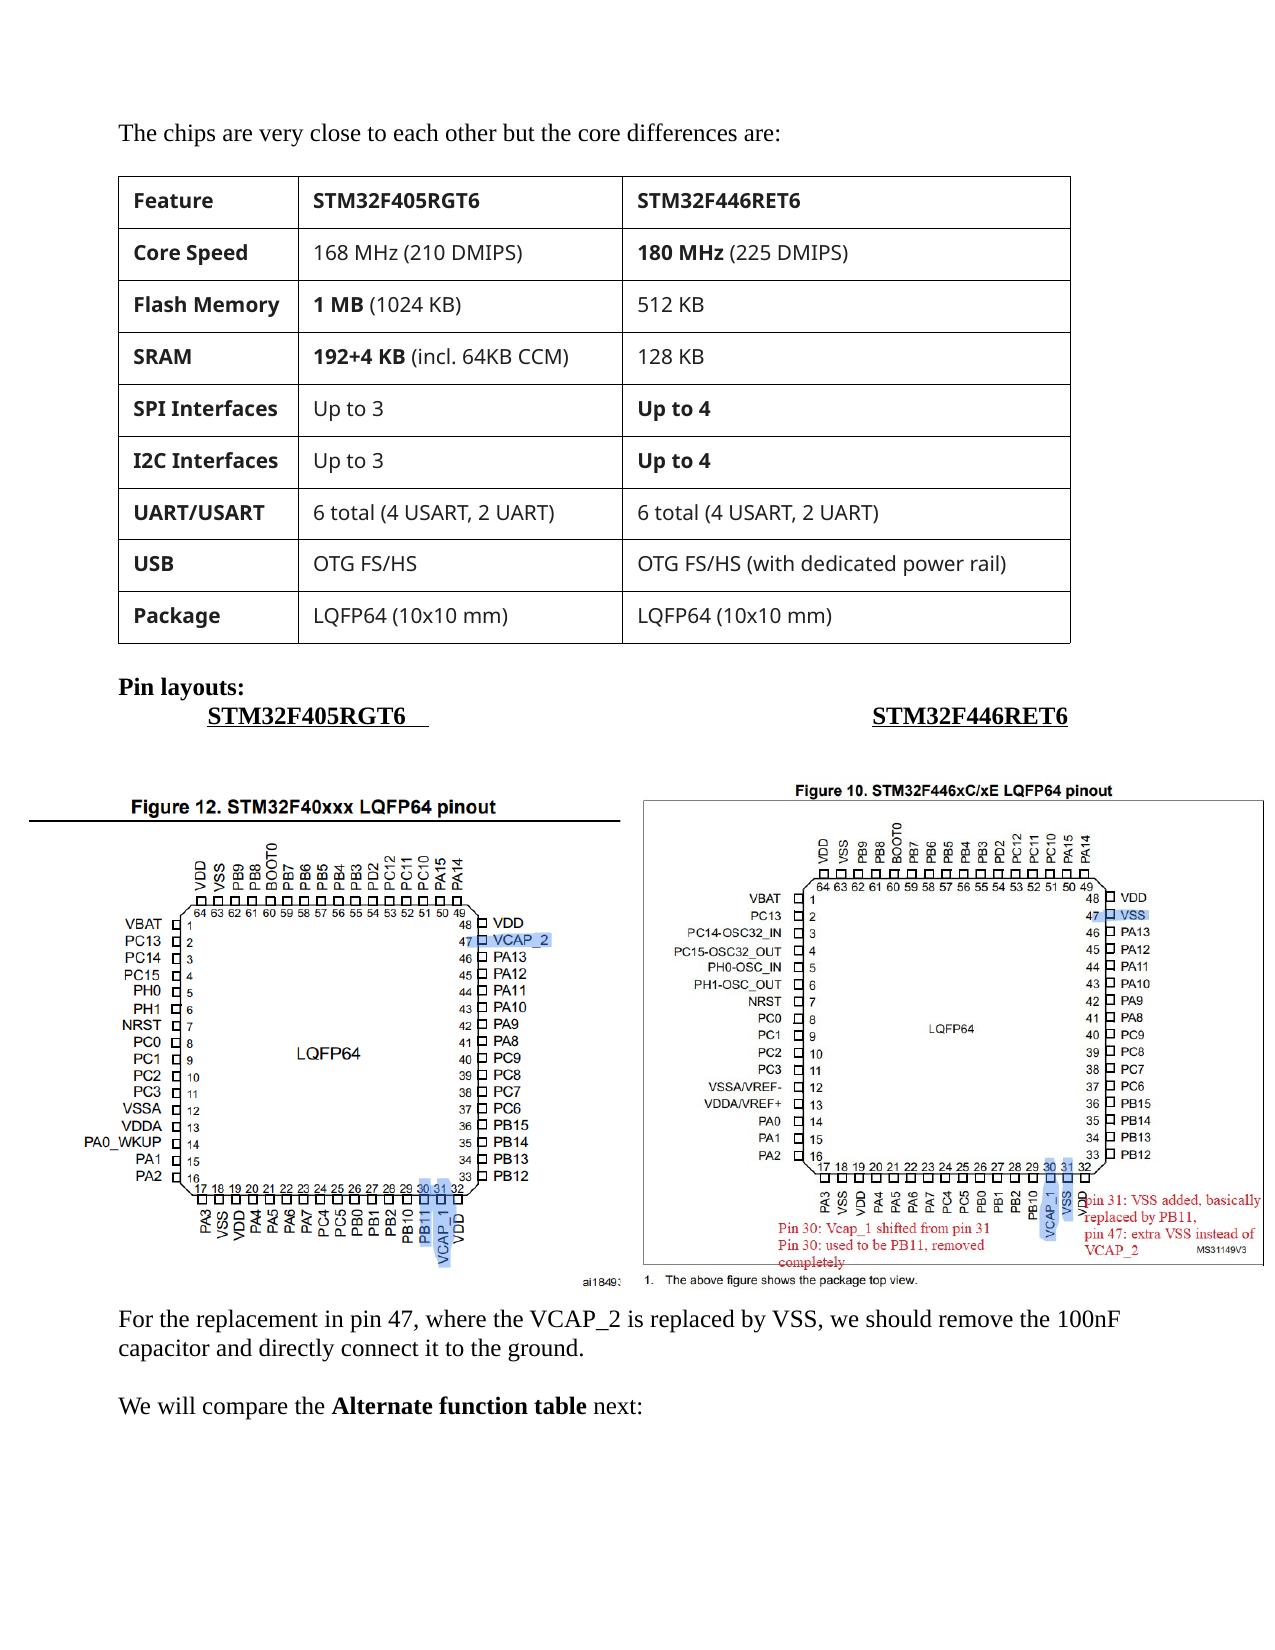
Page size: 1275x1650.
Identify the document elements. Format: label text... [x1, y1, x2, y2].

table_header Feature [119, 177, 298, 228]
table_header STM32F446RET6 [623, 177, 1070, 228]
picture [29, 765, 621, 1290]
text Pin layouts: [118, 672, 1157, 701]
table_cell 1 MB (1024 KB) [299, 281, 622, 332]
table_cell 192+4 KB (incl. 64KB CCM) [299, 333, 622, 384]
table_cell LQFP64 (10x10 mm) [299, 592, 622, 643]
table_cell Up to 4 [623, 437, 1070, 487]
table_cell 180 MHz (225 DMIPS) [623, 229, 1070, 280]
table_cell UART/USART [119, 489, 298, 539]
table_cell SPI Interfaces [119, 385, 298, 436]
table_cell 168 MHz (210 DMIPS) [299, 229, 622, 280]
table_cell LQFP64 (10x10 mm) [623, 592, 1070, 643]
table_cell SRAM [119, 333, 298, 384]
text STM32F405RGT6 STM32F446RET6 [118, 701, 1157, 729]
table_cell 6 total (4 USART, 2 UART) [299, 489, 622, 539]
text For the replacement in pin 47, where the VCAP_2 is replaced by VSS, we should remove the 100nF capacitor and directly connect it to the ground. [118, 1017, 1157, 1362]
table_cell Up to 3 [299, 437, 622, 487]
table_cell Package [119, 592, 298, 643]
table_cell Up to 3 [299, 385, 622, 436]
text We will compare the Alternate function table next: [118, 1391, 1157, 1419]
table_cell USB [119, 540, 298, 591]
table_cell 128 KB [623, 333, 1070, 384]
text The chips are very close to each other but the core differences are: [118, 118, 1157, 147]
picture [637, 765, 1275, 1290]
table_cell I2C Interfaces [119, 437, 298, 487]
table_cell OTG FS/HS [299, 540, 622, 591]
table_header STM32F405RGT6 [299, 177, 622, 228]
table_cell OTG FS/HS (with dedicated power rail) [623, 540, 1070, 591]
table_cell Flash Memory [119, 281, 298, 332]
table_cell 6 total (4 USART, 2 UART) [623, 489, 1070, 539]
table_cell Up to 4 [623, 385, 1070, 436]
table_cell Core Speed [119, 229, 298, 280]
table_cell 512 KB [623, 281, 1070, 332]
